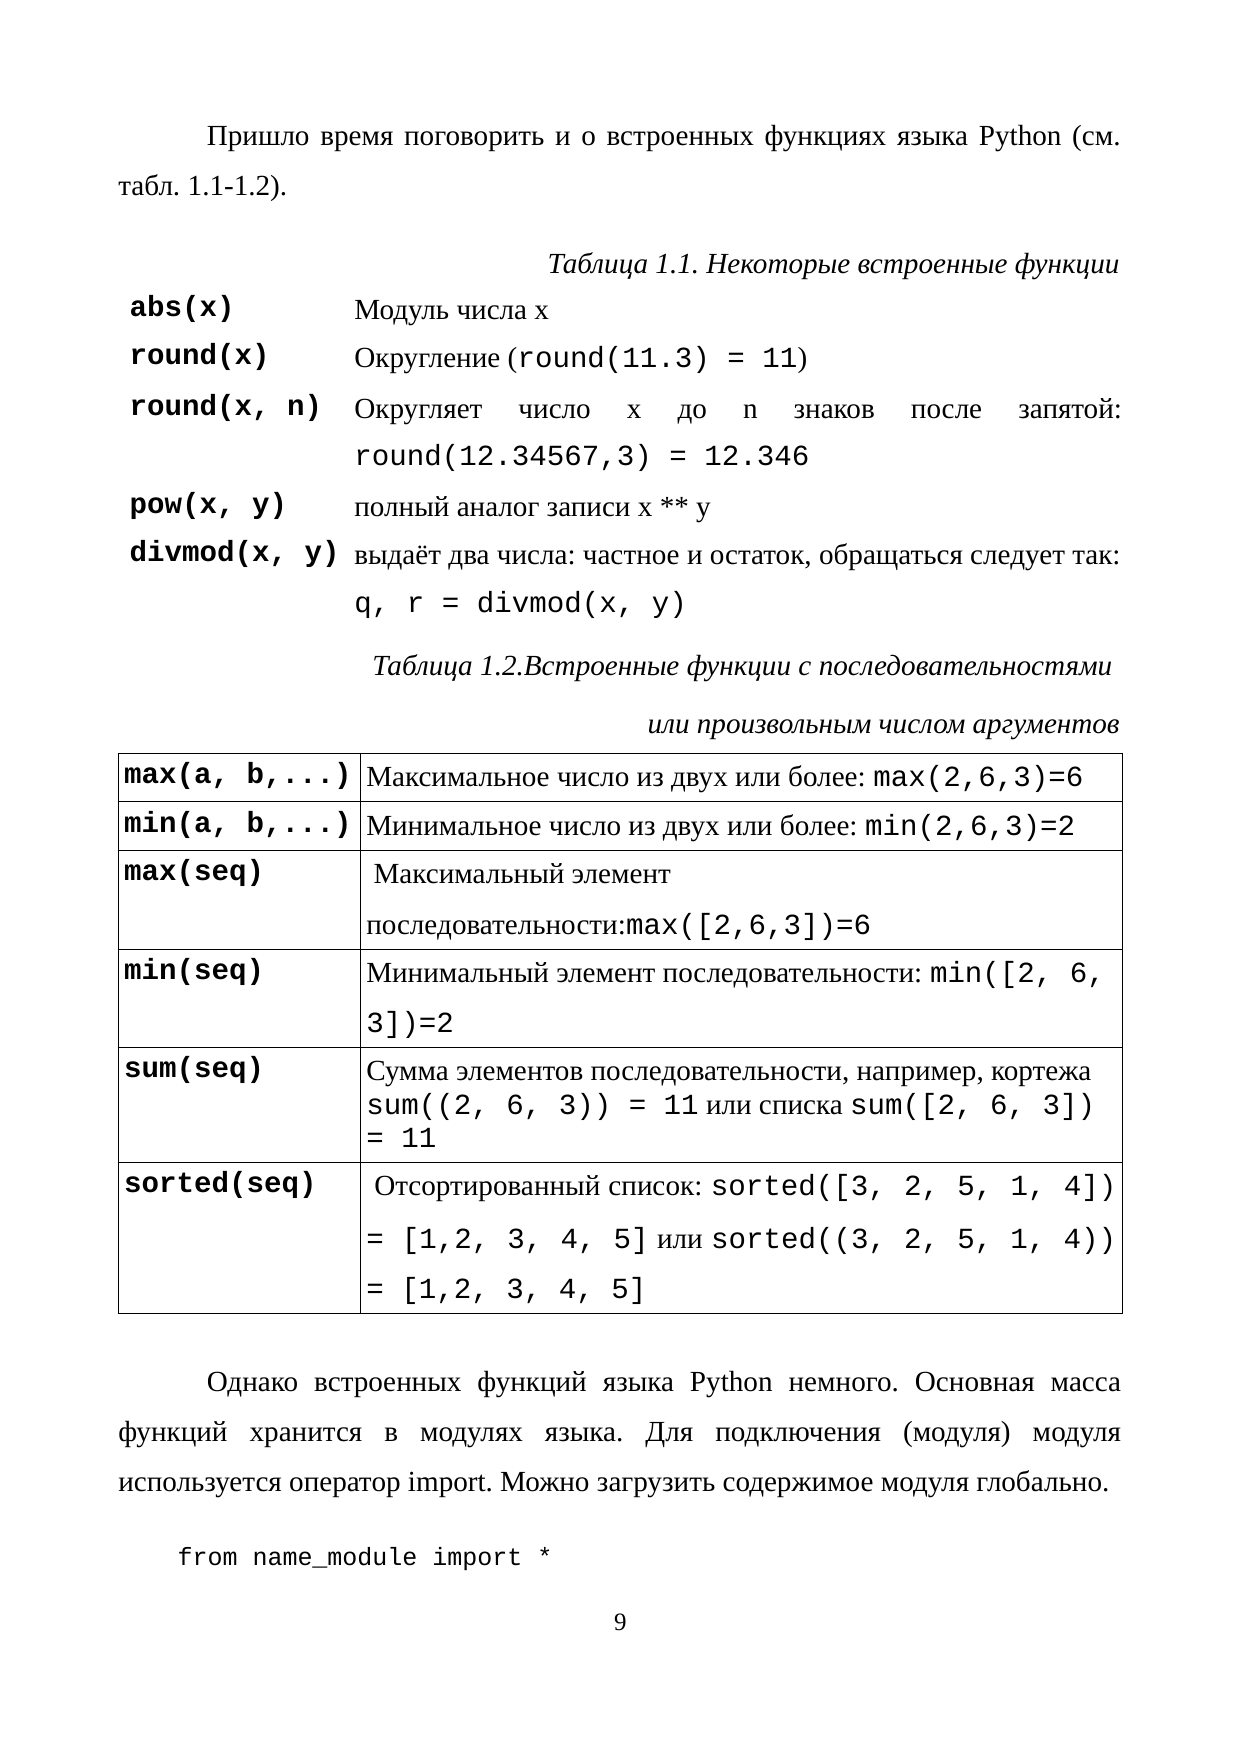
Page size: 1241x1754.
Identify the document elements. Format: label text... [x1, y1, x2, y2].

table_cell Минимальный элемент последовательности: min([2, 6, 3])=2 [361, 950, 1122, 1047]
table_header Максимальное число из двух или более: max(2,6,3)=6 [361, 754, 1122, 801]
table_cell Сумма элементов последовательности, например, кортежа sum((2, 6, 3)) = 11 или списка sum([2, 6, 3]) = 11 [361, 1048, 1122, 1162]
table_cell sorted(seq) [119, 1163, 360, 1312]
table_cell min(a, b,...) [119, 802, 360, 850]
table_cell Округляет число x до n знаков после запятой: round(12.34567,3) = 12.346 [354, 391, 1123, 489]
table_cell divmod(x, y) [129, 538, 354, 636]
table_cell max(seq) [119, 851, 360, 948]
table_header abs(x) [129, 292, 354, 340]
table_cell выдаёт два числа: частное и остаток, обращаться следует так: q, r = divmod(x, y) [354, 538, 1123, 636]
text Однако встроенных функций языка Python немного. Основная масса функций хранится в модулях языка. Для подключения (модуля) модуля используется оператор import. Можно загрузить содержимое модуля глобально. [118, 1364, 1122, 1498]
text Пришло время поговорить и о встроенных функциях языка Python (см. табл. 1.1-1.2). [118, 118, 1122, 202]
text или произвольным числом аргументов [118, 707, 1122, 740]
text from name_module import * [177, 1544, 1122, 1573]
text Таблица 1.2.Встроенные функции c последовательностями [118, 648, 1122, 682]
table_cell Отсортированный список: sorted([3, 2, 5, 1, 4]) = [1,2, 3, 4, 5] или sorted((3, 2, 5, 1, 4)) = [1,2, 3, 4, 5] [361, 1163, 1122, 1312]
table_cell pow(x, y) [129, 489, 354, 537]
table_cell Минимальное число из двух или более: min(2,6,3)=2 [361, 802, 1122, 850]
table_cell round(x, n) [129, 391, 354, 489]
table_header Модуль числа x [354, 292, 1123, 340]
table_cell sum(seq) [119, 1048, 360, 1162]
table_header max(a, b,...) [119, 754, 360, 801]
table_cell Округление (round(11.3) = 11) [354, 340, 1123, 391]
table_cell min(seq) [119, 950, 360, 1047]
text Таблица 1.1. Некоторые встроенные функции [118, 246, 1122, 279]
table_cell Максимальный элемент последовательности:max([2,6,3])=6 [361, 851, 1122, 948]
table_cell полный аналог записи x ** y [354, 489, 1123, 537]
table_cell round(x) [129, 340, 354, 391]
